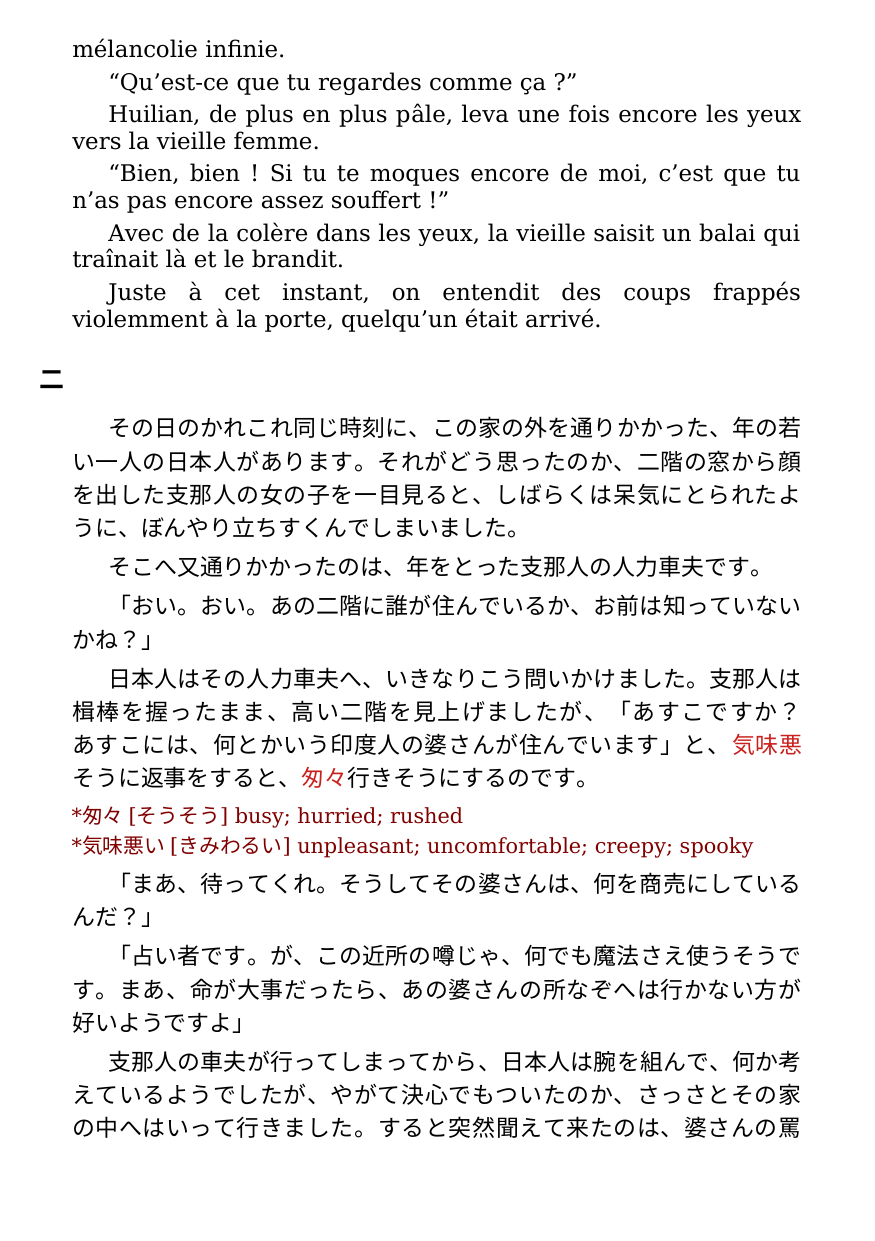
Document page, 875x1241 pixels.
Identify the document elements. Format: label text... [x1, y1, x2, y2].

text Juste à cet instant, on entendit des coups frappés violemment à la porte, quelqu’un était arrivé. [72, 279, 802, 332]
text 支那人の車夫が行ってしまってから、日本人は腕を組んで、何か考えているようでしたが、やがて決心でもついたのか、さっさとその家の中へはいって行きました。すると突然聞えて来たのは、婆さんの罵 [72, 1044, 802, 1143]
text 「おい。おい。あの二階に誰が住んでいるか、お前は知っていないかね？」 [72, 588, 802, 655]
text 日本人はその人力車夫へ、いきなりこう問いかけました。支那人は楫棒を握ったまま、高い二階を見上げましたが、「あすこですか？ あすこには、何とかいう印度人の婆さんが住んでいます」と、気味悪そうに返事をすると、匆々行きそうにするのです。 [72, 661, 802, 793]
text *気味悪い [きみわるい] unpleasant; uncomfortable; creepy; spooky [71, 830, 803, 860]
text *匆々 [そうそう] busy; hurried; rushed [71, 799, 803, 830]
text 「占い者です。が、この近所の噂じゃ、何でも魔法さえ使うそうです。まあ、命が大事だったら、あの婆さんの所なぞへは行かない方が好いようですよ」 [72, 938, 802, 1038]
text “Bien, bien ! Si tu te moques encore de moi, c’est que tu n’as pas encore assez souffert !” [72, 161, 802, 214]
text “Qu’est-ce que tu regardes comme ça ?” [72, 69, 802, 95]
text そこへ又通りかかったのは、年をとった支那人の人力車夫です。 [72, 549, 802, 582]
text Avec de la colère dans les yeux, la vieille saisit un balai qui traînait là et le brandit. [72, 220, 802, 273]
subtitle 二 [36, 356, 838, 398]
text Huilian, de plus en plus pâle, leva une fois encore les yeux vers la vieille femme. [72, 101, 802, 154]
text その日のかれこれ同じ時刻に、この家の外を通りかかった、年の若い一人の日本人があります。それがどう思ったのか、二階の窓から顔を出した支那人の女の子を一目見ると、しばらくは呆気にとられたように、ぼんやり立ちすくんでしまいました。 [72, 410, 802, 543]
text 「まあ、待ってくれ。そうしてその婆さんは、何を商売にしているんだ？」 [72, 866, 802, 932]
text mélancolie infinie. [72, 36, 802, 63]
